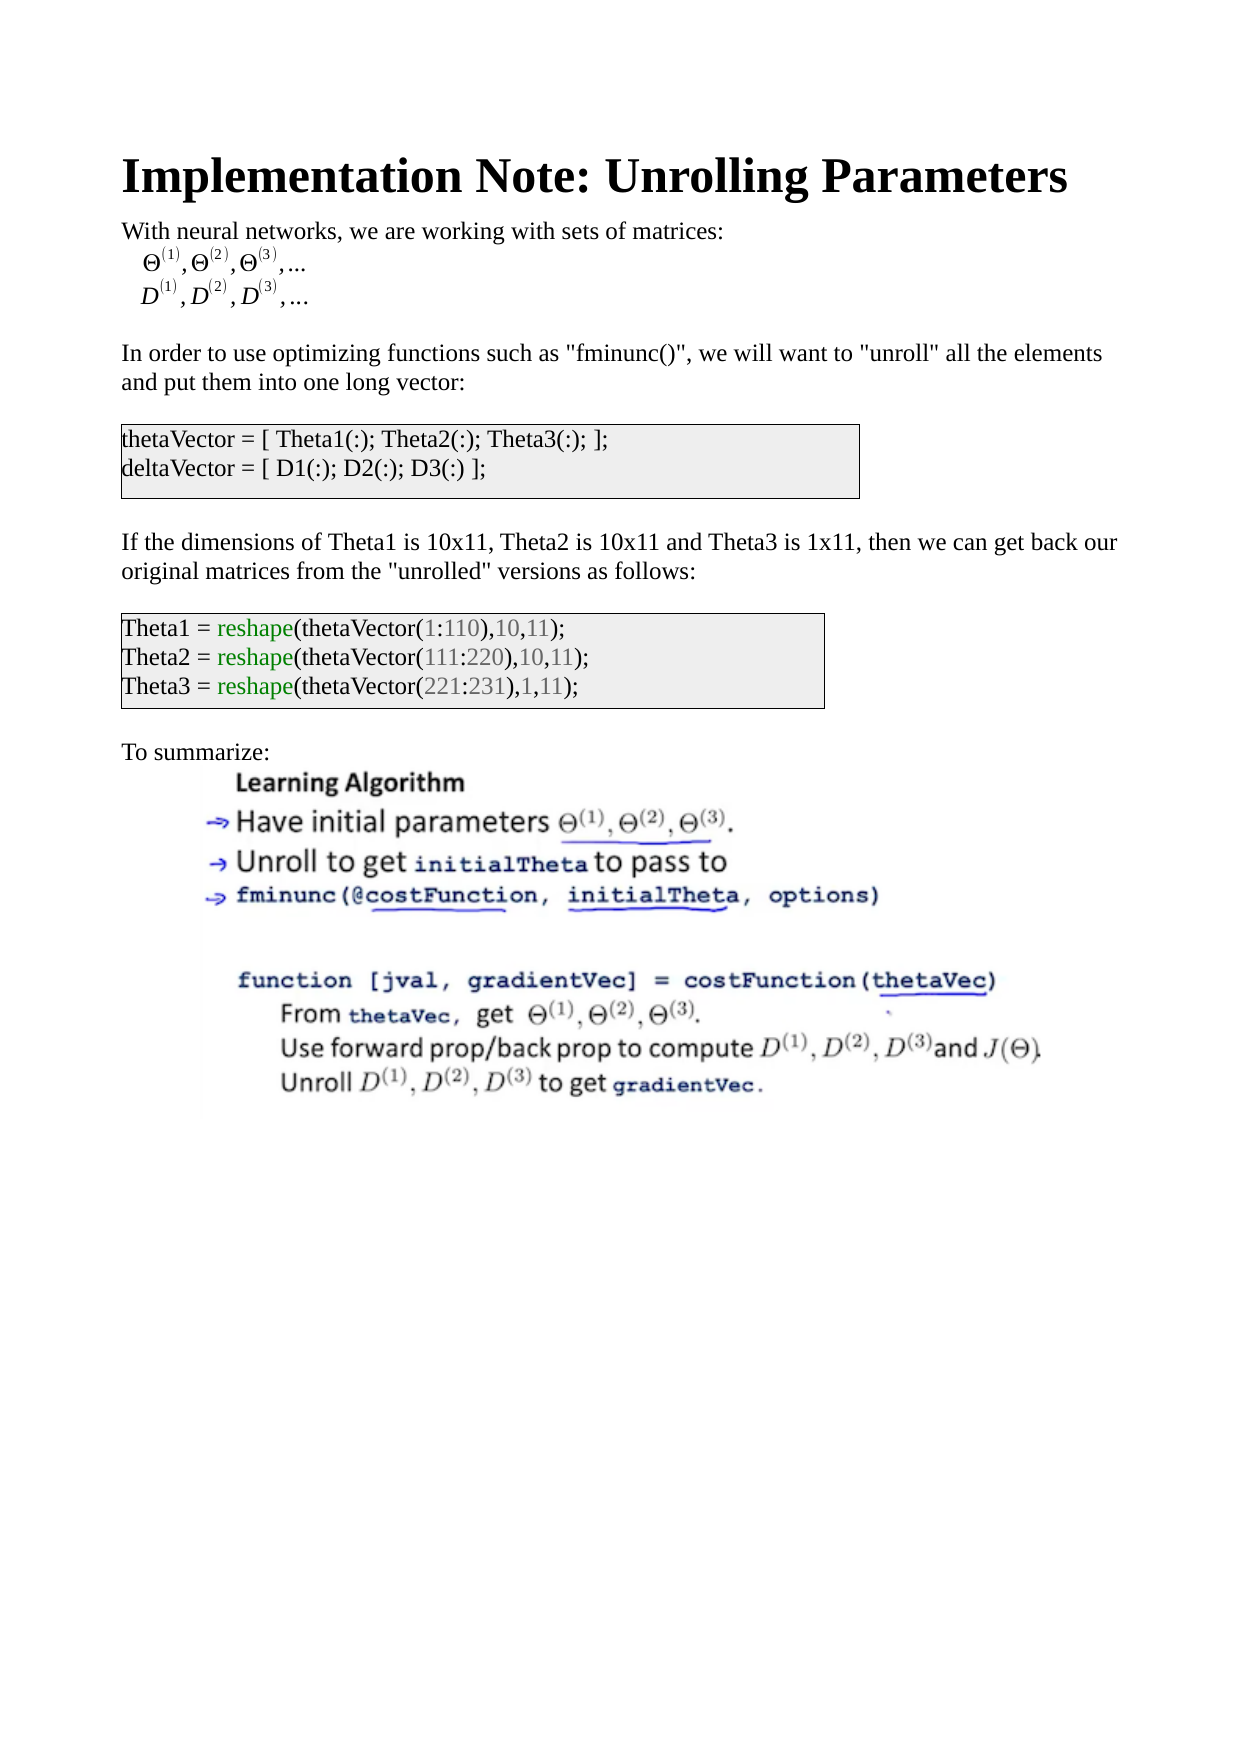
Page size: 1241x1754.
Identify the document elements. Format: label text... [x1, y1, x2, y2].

picture [199, 765, 1041, 1119]
text If the dimensions of Theta1 is 10x11, Theta2 is 10x11 and Theta3 is 1x11, then we can get back our original matrices from the "unrolled" versions as follows: [118, 527, 1122, 585]
text With neural networks, we are working with sets of matrices: [118, 213, 1122, 245]
text To summarize: [118, 737, 1122, 766]
subtitle Implementation Note: Unrolling Parameters [118, 143, 1122, 204]
text In order to use optimizing functions such as "fminunc()", we will want to "unroll" all the elements and put them into one long vector: [118, 338, 1122, 395]
